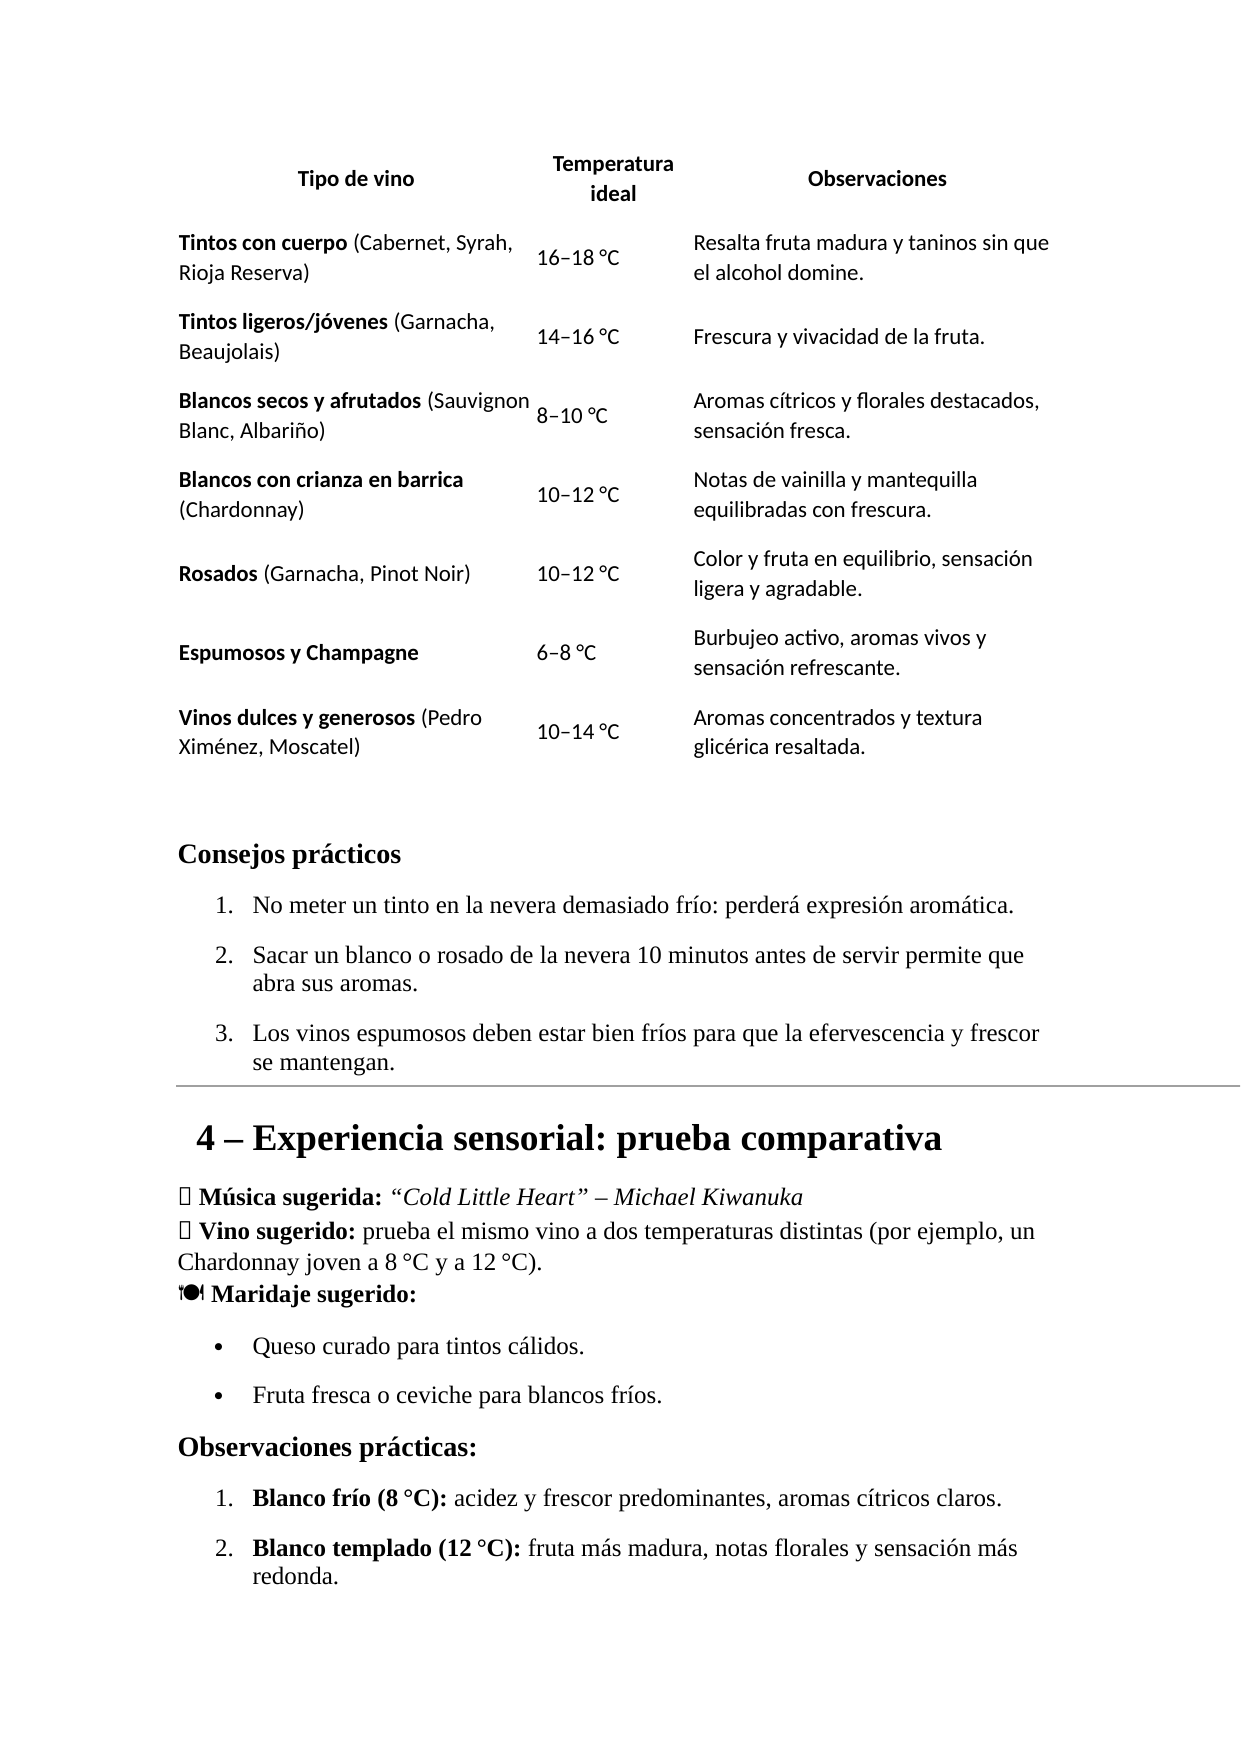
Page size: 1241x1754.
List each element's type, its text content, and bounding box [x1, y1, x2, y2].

table_cell Resalta fruta madura y taninos sin que el alcohol domine. [692, 227, 1063, 306]
list No meter un tinto en la nevera demasiado frío: perderá expresión aromática. [215, 890, 1063, 919]
table_header Observaciones [692, 148, 1063, 227]
table_cell Blancos secos y afrutados (Sauvignon Blanc, Albariño) [177, 385, 535, 464]
table_cell 16–18 °C [535, 227, 692, 306]
table_cell Color y fruta en equilibrio, sensación ligera y agradable. [692, 543, 1063, 622]
table_cell 14–16 °C [535, 306, 692, 385]
table_cell 10–12 °C [535, 464, 692, 543]
table_cell Notas de vainilla y mantequilla equilibradas con frescura. [692, 464, 1063, 543]
list Fruta fresca o ceviche para blancos fríos. [215, 1380, 1063, 1409]
list Blanco frío (8 °C): acidez y frescor predominantes, aromas cítricos claros. [215, 1483, 1063, 1512]
list Blanco templado (12 °C): fruta más madura, notas florales y sensación más redonda. [215, 1533, 1063, 1590]
table_header Tipo de vino [177, 148, 535, 227]
table_cell Tintos con cuerpo (Cabernet, Syrah, Rioja Reserva) [177, 227, 535, 306]
subtitle 4 – Experiencia sensorial: prueba comparativa [177, 1115, 1063, 1158]
table_cell 8–10 °C [535, 385, 692, 464]
table_cell 10–12 °C [535, 543, 692, 622]
subtitle Observaciones prácticas: [177, 1430, 1063, 1462]
table_cell Rosados (Garnacha, Pinot Noir) [177, 543, 535, 622]
list Queso curado para tintos cálidos. [215, 1331, 1063, 1359]
table_cell Vinos dulces y generosos (Pedro Ximénez, Moscatel) [177, 701, 535, 780]
table_cell Aromas concentrados y textura glicérica resaltada. [692, 701, 1063, 780]
table_cell Tintos ligeros/jóvenes (Garnacha, Beaujolais) [177, 306, 535, 385]
subtitle Consejos prácticos [177, 837, 1063, 869]
table_cell Blancos con crianza en barrica (Chardonnay) [177, 464, 535, 543]
table_cell Espumosos y Champagne [177, 622, 535, 701]
list Sacar un blanco o rosado de la nevera 10 minutos antes de servir permite que abra sus aromas. [215, 940, 1063, 997]
table_cell Frescura y vivacidad de la fruta. [692, 306, 1063, 385]
table_cell 10–14 °C [535, 701, 692, 780]
table_cell Aromas cítricos y florales destacados, sensación fresca. [692, 385, 1063, 464]
table_header Temperatura ideal [535, 148, 692, 227]
list Los vinos espumosos deben estar bien fríos para que la efervescencia y frescor se mantengan. [215, 1018, 1063, 1076]
table_cell Burbujeo activo, aromas vivos y sensación refrescante. [692, 622, 1063, 701]
text 🎶 Música sugerida: “Cold Little Heart” – Michael Kiwanuka 🍷 Vino sugerido: prueba el mismo vino a dos temperaturas distintas (por ejemplo, un Chardonnay joven a 8 °C y a 12 °C). 🍽 Maridaje sugerido: [177, 1179, 1063, 1310]
table_cell 6–8 °C [535, 622, 692, 701]
